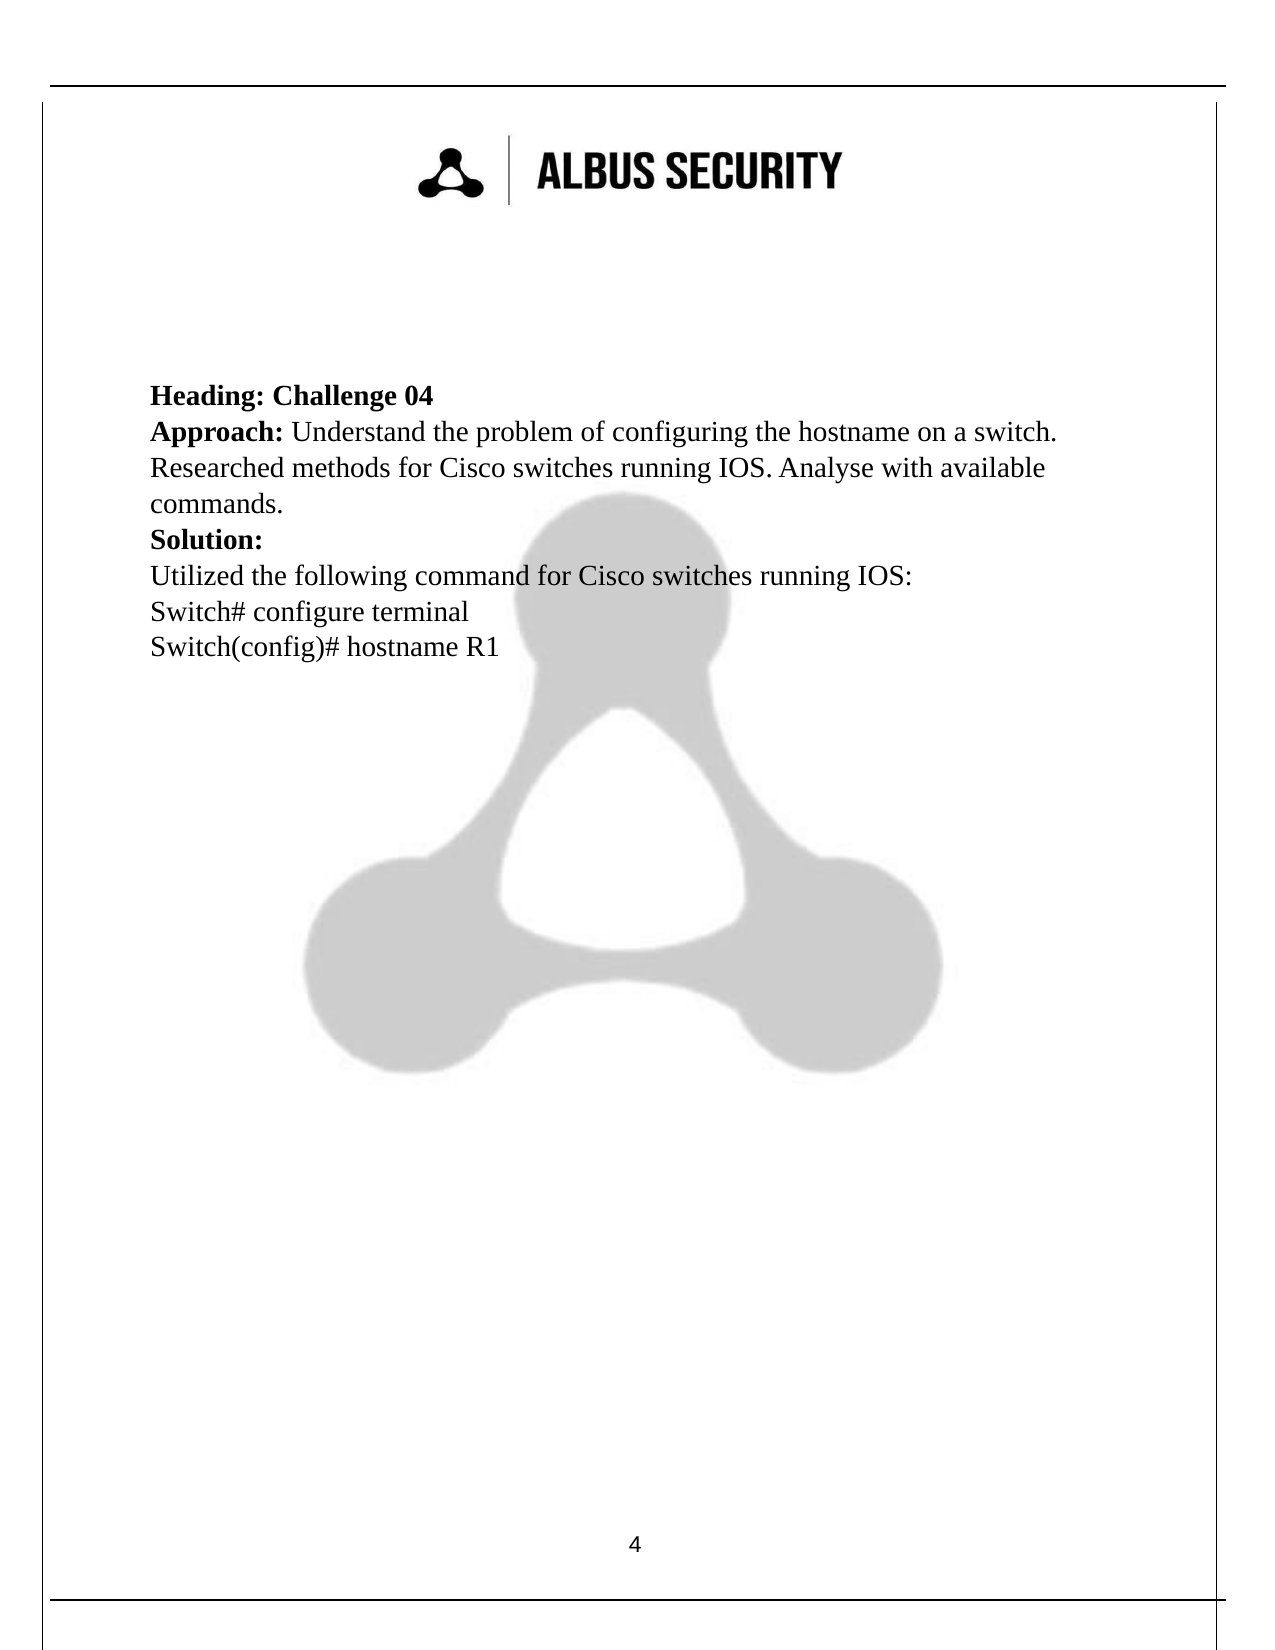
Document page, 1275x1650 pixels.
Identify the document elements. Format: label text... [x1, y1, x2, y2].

text Approach: Understand the problem of configuring the hostname on a switch. Researched methods for Cisco switches running IOS. Analyse with available commands. [150, 414, 1178, 519]
text Switch# configure terminal [150, 594, 1117, 627]
text Heading: Challenge 04 [150, 378, 1178, 411]
text Solution: [150, 522, 1178, 556]
text Utilized the following command for Cisco switches running IOS: [150, 558, 1117, 592]
picture [414, 134, 847, 207]
picture [150, 176, 177, 251]
picture [142, 344, 1110, 1312]
picture [849, 161, 878, 204]
text Switch(config)# hostname R1 [150, 629, 1117, 662]
